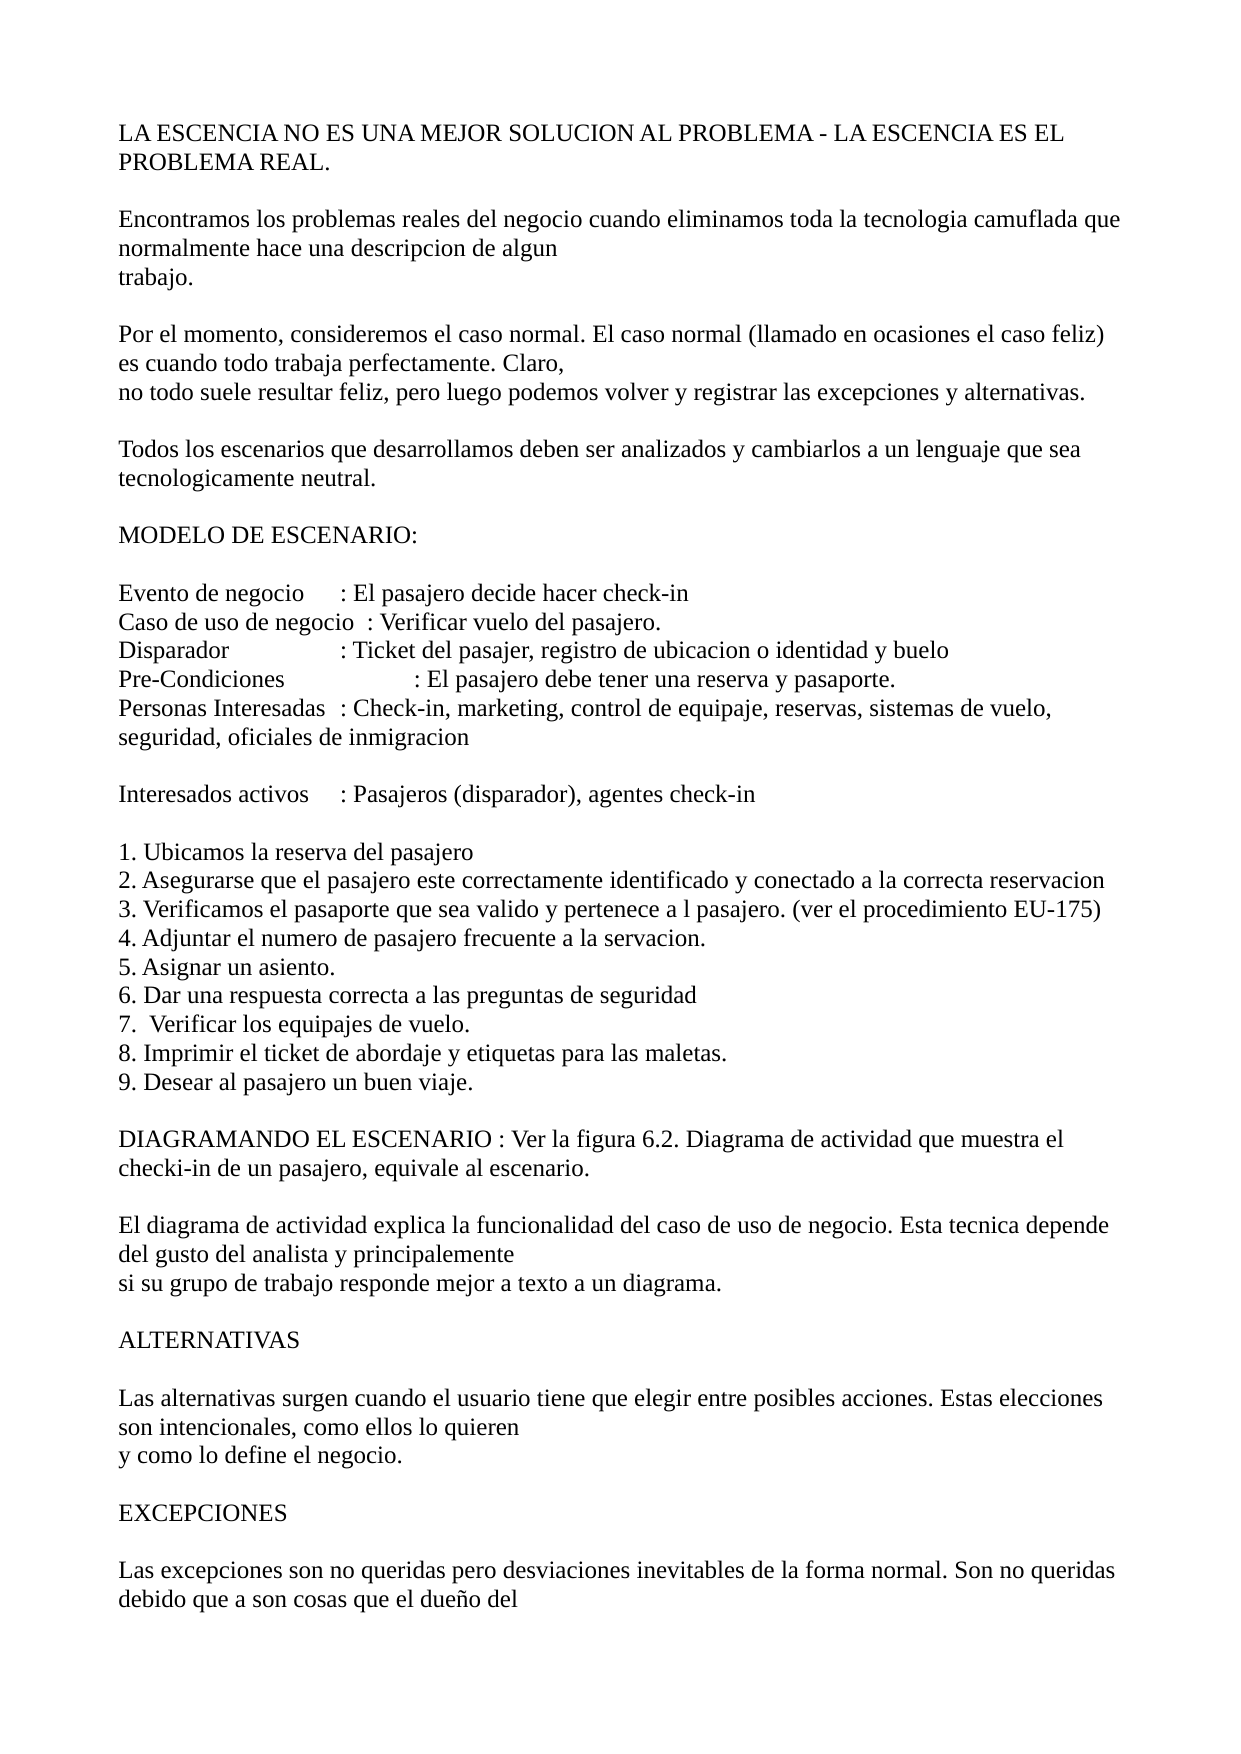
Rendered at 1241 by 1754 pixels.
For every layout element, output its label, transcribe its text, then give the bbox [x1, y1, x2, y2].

text Interesados activos : Pasajeros (disparador), agentes check-in [118, 779, 1122, 808]
text Personas Interesadas : Check-in, marketing, control de equipaje, reservas, sistemas de vuelo, seguridad, oficiales de inmigracion [118, 693, 1122, 751]
text Caso de uso de negocio : Verificar vuelo del pasajero. [118, 607, 1122, 636]
text LA ESCENCIA NO ES UNA MEJOR SOLUCION AL PROBLEMA - LA ESCENCIA ES EL PROBLEMA REAL. [118, 118, 1122, 176]
text Encontramos los problemas reales del negocio cuando eliminamos toda la tecnologia camuflada que normalmente hace una descripcion de algun [118, 204, 1122, 262]
text Pre-Condiciones : El pasajero debe tener una reserva y pasaporte. [118, 664, 1122, 693]
text Todos los escenarios que desarrollamos deben ser analizados y cambiarlos a un lenguaje que sea tecnologicamente neutral. [118, 434, 1122, 492]
text 1. Ubicamos la reserva del pasajero [118, 837, 1122, 866]
text 9. Desear al pasajero un buen viaje. [118, 1067, 1122, 1096]
text MODELO DE ESCENARIO: [118, 521, 1122, 549]
text 4. Adjuntar el numero de pasajero frecuente a la servacion. [118, 923, 1122, 952]
text Evento de negocio : El pasajero decide hacer check-in [118, 578, 1122, 607]
text Disparador : Ticket del pasajer, registro de ubicacion o identidad y buelo [118, 636, 1122, 664]
text 5. Asignar un asiento. [118, 952, 1122, 981]
text ALTERNATIVAS [118, 1326, 1122, 1354]
text Las alternativas surgen cuando el usuario tiene que elegir entre posibles acciones. Estas elecciones son intencionales, como ellos lo quieren [118, 1383, 1122, 1441]
text Por el momento, consideremos el caso normal. El caso normal (llamado en ocasiones el caso feliz) es cuando todo trabaja perfectamente. Claro, [118, 319, 1122, 377]
text 2. Asegurarse que el pasajero este correctamente identificado y conectado a la correcta reservacion [118, 866, 1122, 894]
text trabajo. [118, 262, 1122, 291]
text DIAGRAMANDO EL ESCENARIO : Ver la figura 6.2. Diagrama de actividad que muestra el checki-in de un pasajero, equivale al escenario. [118, 1124, 1122, 1182]
text El diagrama de actividad explica la funcionalidad del caso de uso de negocio. Esta tecnica depende del gusto del analista y principalemente [118, 1211, 1122, 1268]
text si su grupo de trabajo responde mejor a texto a un diagrama. [118, 1268, 1122, 1297]
text no todo suele resultar feliz, pero luego podemos volver y registrar las excepciones y alternativas. [118, 377, 1122, 406]
text y como lo define el negocio. [118, 1441, 1122, 1469]
text 6. Dar una respuesta correcta a las preguntas de seguridad [118, 981, 1122, 1009]
text EXCEPCIONES [118, 1498, 1122, 1527]
text 8. Imprimir el ticket de abordaje y etiquetas para las maletas. [118, 1038, 1122, 1067]
text 3. Verificamos el pasaporte que sea valido y pertenece a l pasajero. (ver el procedimiento EU-175) [118, 894, 1122, 923]
text 7. Verificar los equipajes de vuelo. [118, 1009, 1122, 1038]
text Las excepciones son no queridas pero desviaciones inevitables de la forma normal. Son no queridas debido que a son cosas que el dueño del [118, 1556, 1122, 1613]
